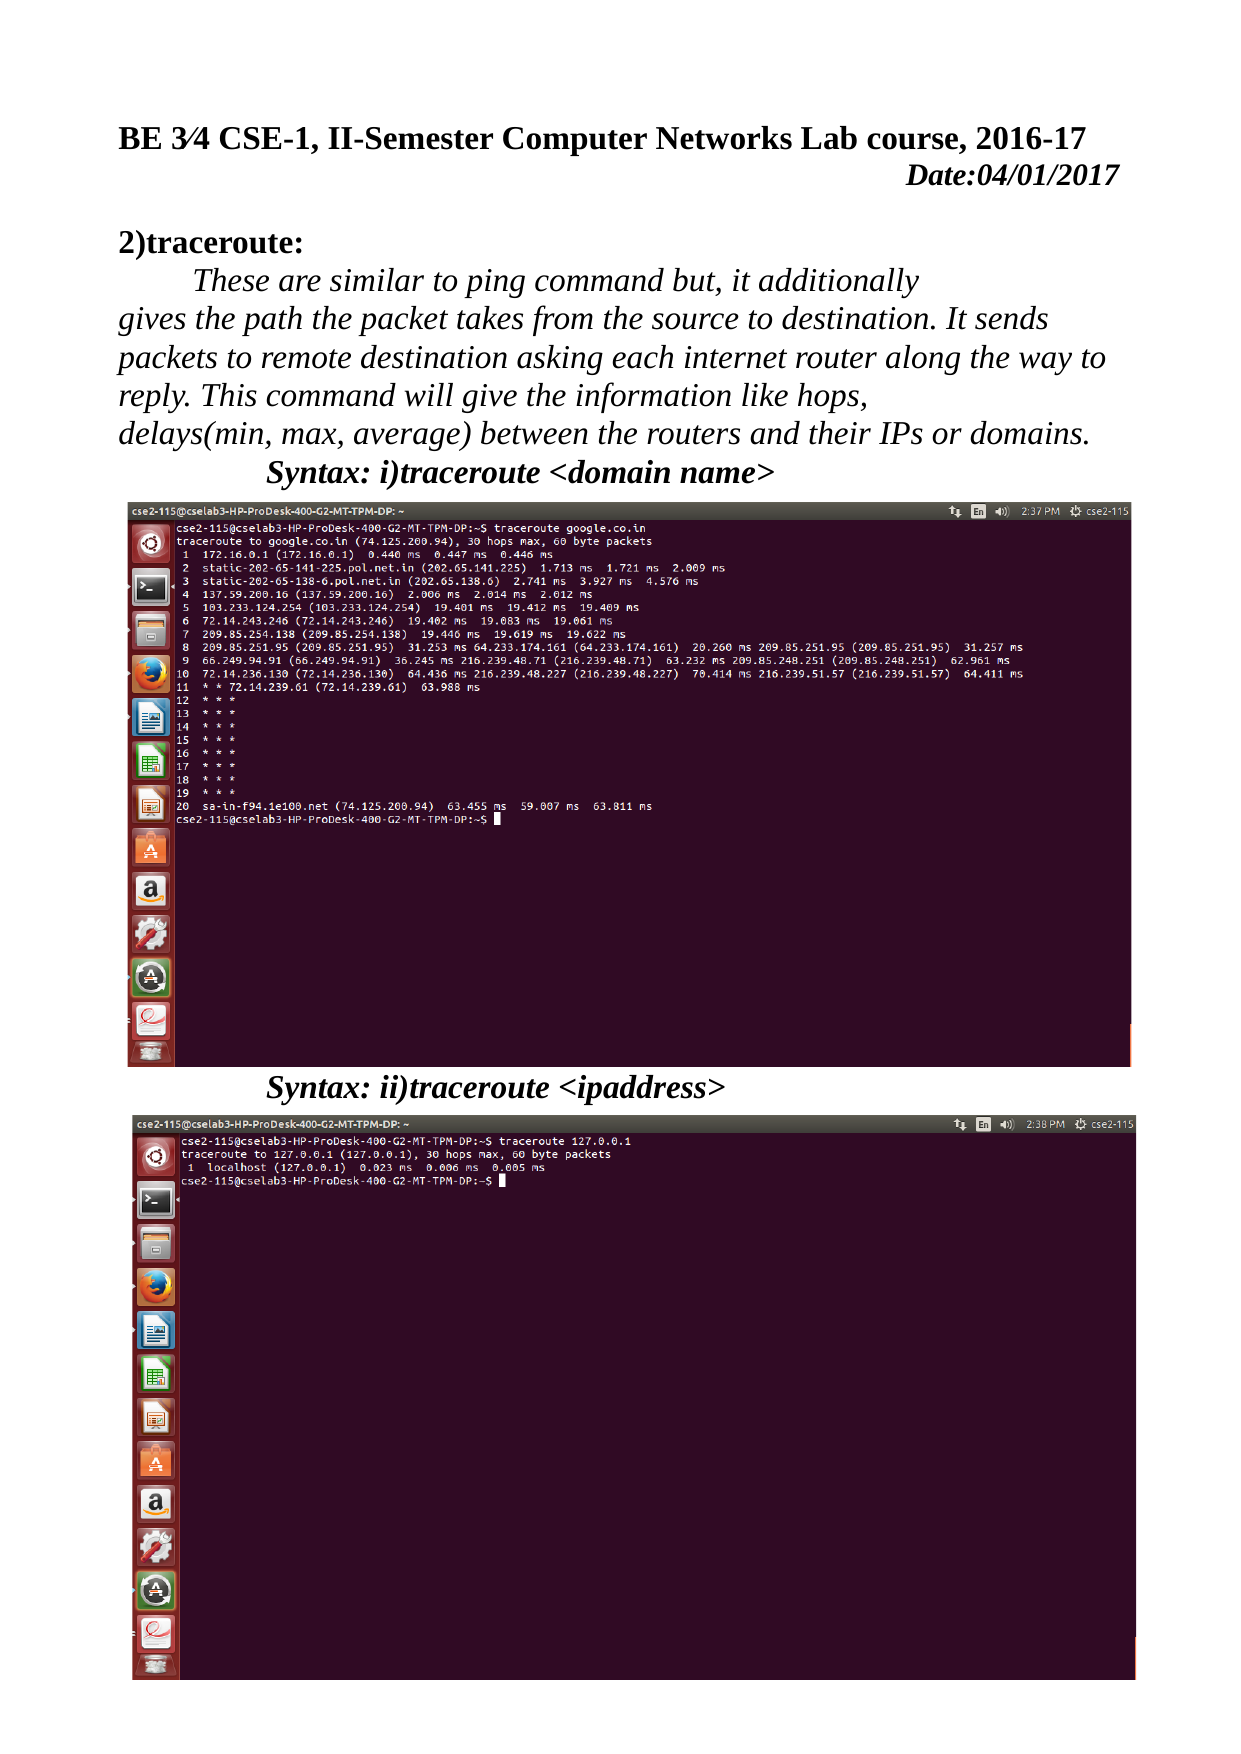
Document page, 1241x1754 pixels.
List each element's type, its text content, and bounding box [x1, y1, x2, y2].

text These are similar to ping command but, it additionally [118, 260, 1122, 298]
text delays(min, max, average) between the routers and their IPs or domains. [118, 413, 1122, 452]
text gives the path the packet takes from the source to destination. It sends packets to remote destination asking each internet router along the way to reply. This command will give the information like hops, [118, 298, 1122, 413]
text Syntax: i)traceroute <domain name> [118, 452, 1122, 490]
picture [132, 1115, 1137, 1680]
picture [127, 502, 1132, 1067]
text Syntax: ii)traceroute <ipaddress> [118, 490, 1122, 1105]
text 2)traceroute: [118, 222, 1122, 260]
